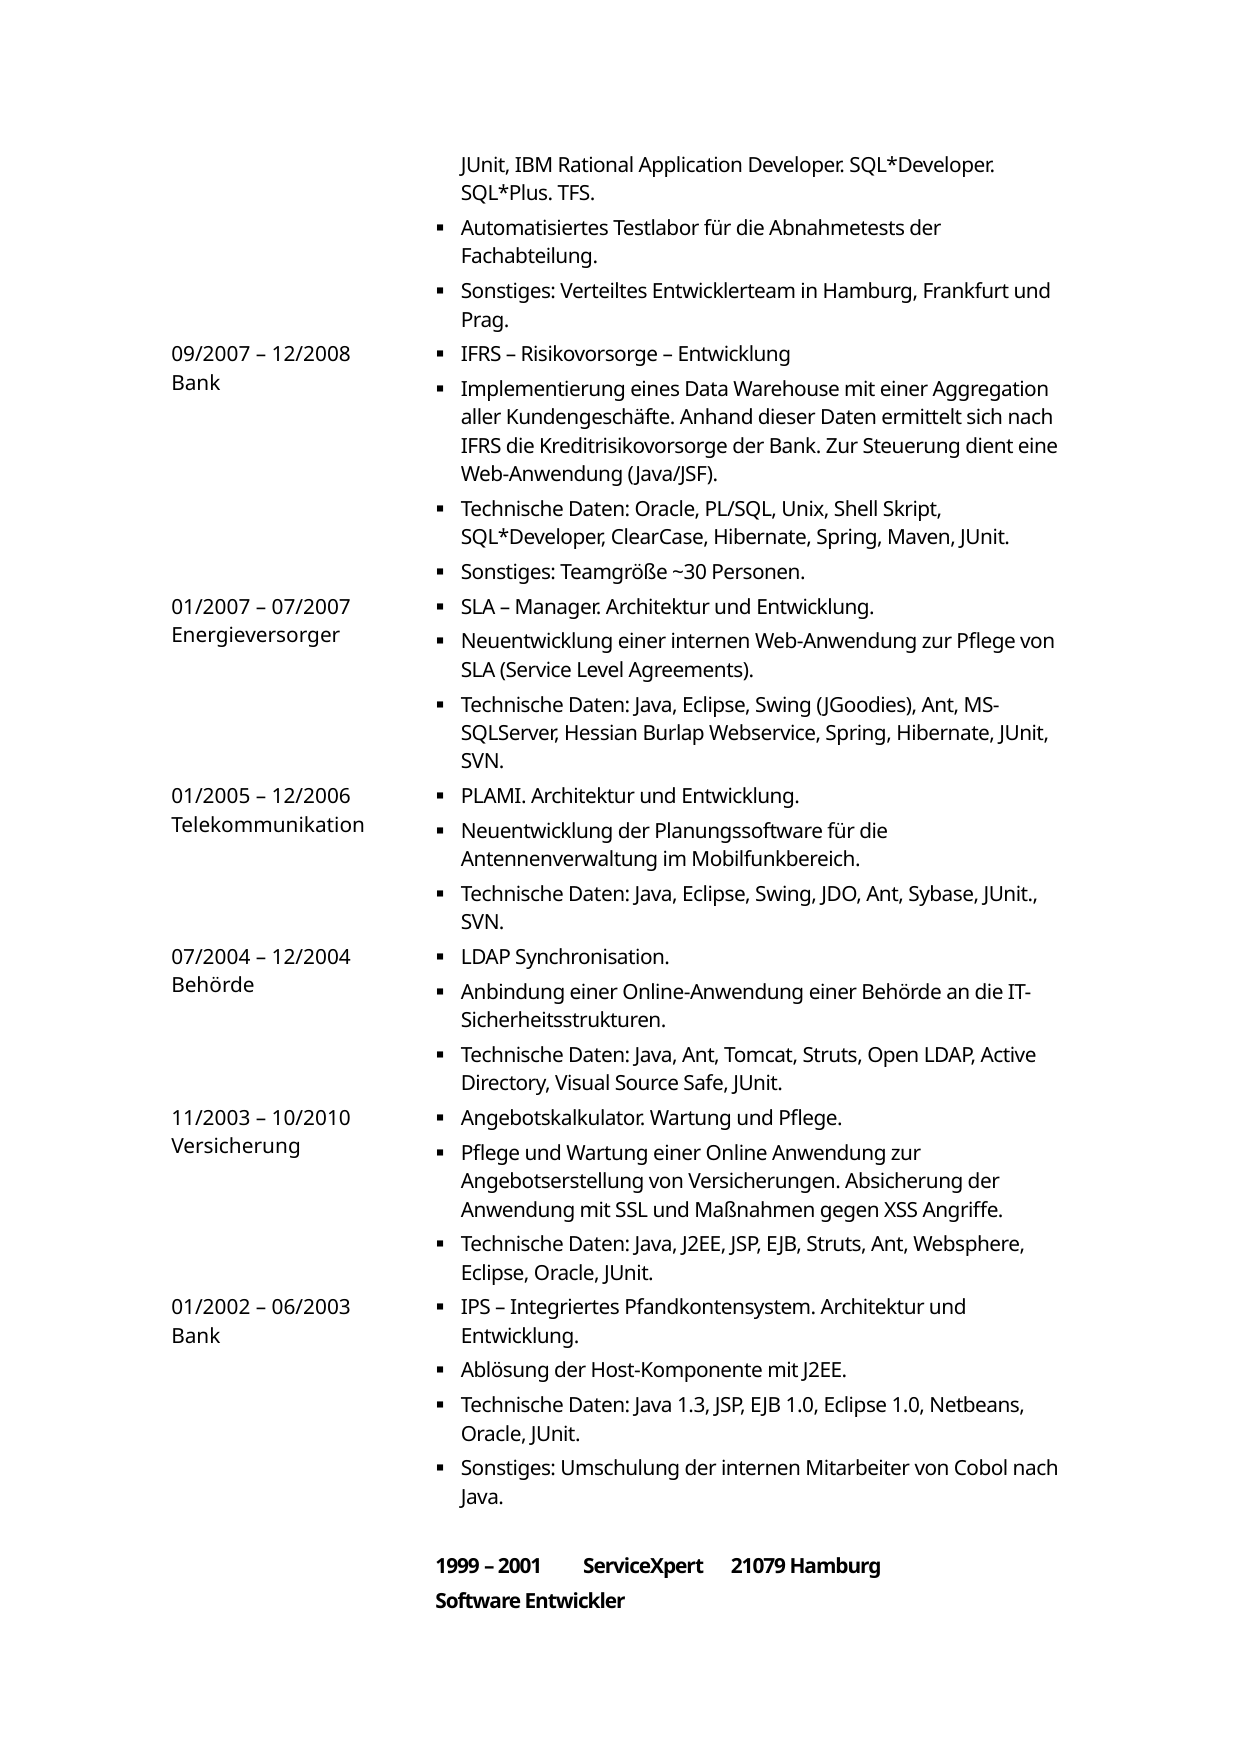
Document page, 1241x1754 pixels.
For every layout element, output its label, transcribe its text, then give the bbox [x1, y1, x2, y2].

table_cell 1999 – 2001 ServiceXpert 21079 Hamburg [424, 1551, 1079, 1586]
table_cell IPS – Integriertes Pfandkontensystem. Architektur und Entwicklung. Ablösung der Host-Komponente mit J2EE. Technische Daten: Java 1.3, JSP, EJB 1.0, Eclipse 1.0, Netbeans, Oracle, JUnit. Sonstiges: Umschulung der internen Mitarbeiter von Cobol nach Java. [424, 1293, 1079, 1551]
table_cell [160, 1586, 424, 1621]
table_cell 01/2005 – 12/2006 Telekommunikation [160, 781, 424, 942]
table_cell SLA – Manager. Architektur und Entwicklung. Neuentwicklung einer internen Web-Anwendung zur Pflege von SLA (Service Level Agreements). Technische Daten: Java, Eclipse, Swing (JGoodies), Ant, MS-SQLServer, Hessian Burlap Webservice, Spring, Hibernate, JUnit, SVN. [424, 592, 1079, 781]
table_cell JUnit, IBM Rational Application Developer. SQL*Developer. SQL*Plus. TFS. Automatisiertes Testlabor für die Abnahmetests der Fachabteilung. Sonstiges: Verteiltes Entwicklerteam in Hamburg, Frankfurt und Prag. [424, 150, 1079, 339]
table_cell [160, 150, 424, 339]
table_cell 11/2003 – 10/2010 Versicherung [160, 1103, 424, 1292]
table_cell 01/2002 – 06/2003 Bank [160, 1293, 424, 1551]
table_cell 07/2004 – 12/2004 Behörde [160, 942, 424, 1103]
table_cell IFRS – Risikovorsorge – Entwicklung Implementierung eines Data Warehouse mit einer Aggregation aller Kundengeschäfte. Anhand dieser Daten ermittelt sich nach IFRS die Kreditrisikovorsorge der Bank. Zur Steuerung dient eine Web-Anwendung (Java/JSF). Technische Daten: Oracle, PL/SQL, Unix, Shell Skript, SQL*Developer, ClearCase, Hibernate, Spring, Maven, JUnit. Sonstiges: Teamgröße ~30 Personen. [424, 339, 1079, 592]
table_cell Angebotskalkulator. Wartung und Pflege. Pflege und Wartung einer Online Anwendung zur Angebotserstellung von Versicherungen. Absicherung der Anwendung mit SSL und Maßnahmen gegen XSS Angriffe. Technische Daten: Java, J2EE, JSP, EJB, Struts, Ant, Websphere, Eclipse, Oracle, JUnit. [424, 1103, 1079, 1292]
table_cell LDAP Synchronisation. Anbindung einer Online-Anwendung einer Behörde an die IT-Sicherheitsstrukturen. Technische Daten: Java, Ant, Tomcat, Struts, Open LDAP, Active Directory, Visual Source Safe, JUnit. [424, 942, 1079, 1103]
table_cell Software Entwickler [424, 1586, 1079, 1621]
table_cell 01/2007 – 07/2007 Energieversorger [160, 592, 424, 781]
table_cell PLAMI. Architektur und Entwicklung. Neuentwicklung der Planungssoftware für die Antennenverwaltung im Mobilfunkbereich. Technische Daten: Java, Eclipse, Swing, JDO, Ant, Sybase, JUnit., SVN. [424, 781, 1079, 942]
table_cell [160, 1551, 424, 1586]
table_cell 09/2007 – 12/2008 Bank [160, 339, 424, 592]
